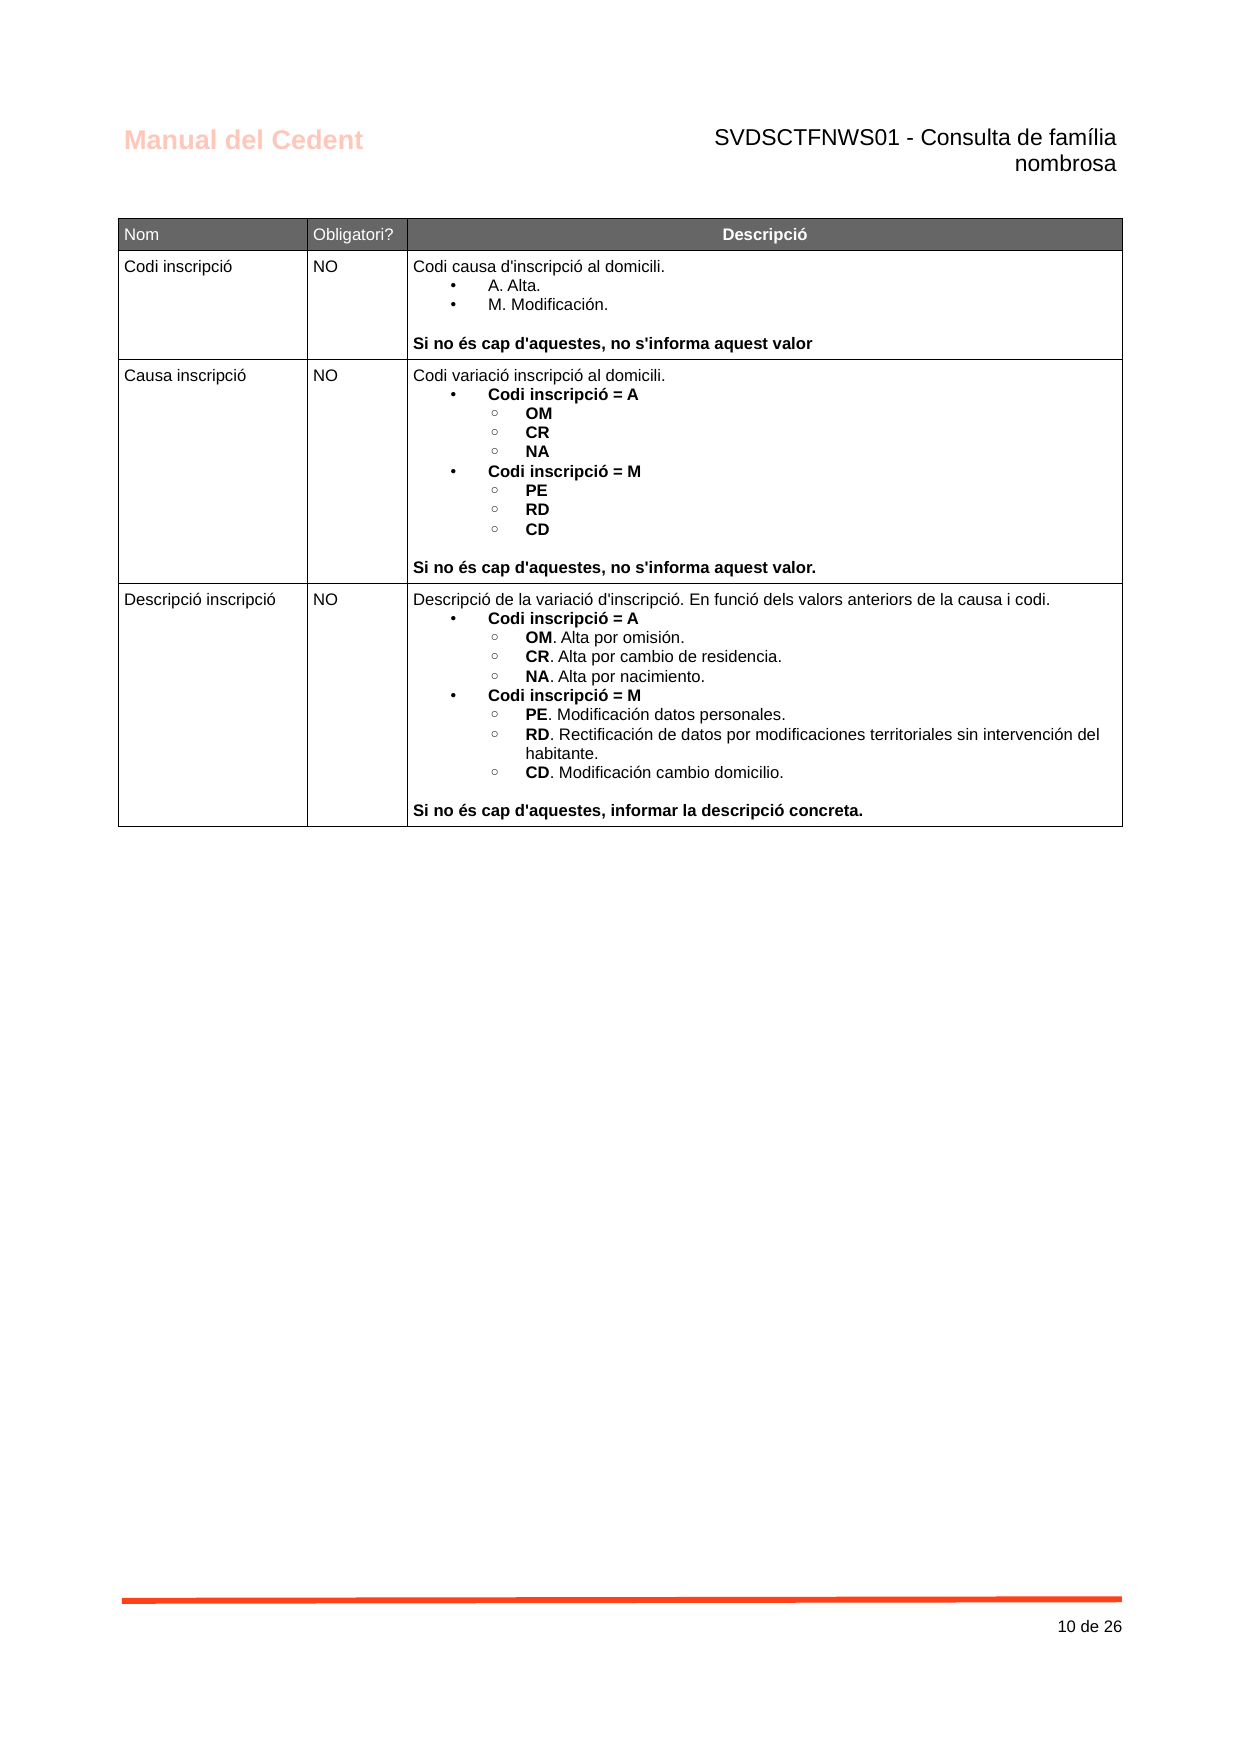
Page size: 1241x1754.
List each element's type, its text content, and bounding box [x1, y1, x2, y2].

table_header Nom [119, 219, 307, 250]
table_cell Codi causa d'inscripció al domicili. A. Alta. M. Modificación. Si no és cap d'aquestes, no s'informa aquest valor [408, 251, 1122, 358]
table_cell NO [308, 360, 407, 583]
table_cell Descripció inscripció [119, 584, 307, 826]
table_cell Codi variació inscripció al domicili. Codi inscripció = A OM CR NA Codi inscripció = M PE RD CD Si no és cap d'aquestes, no s'informa aquest valor. [408, 360, 1122, 583]
table_cell Causa inscripció [119, 360, 307, 583]
table_cell Descripció de la variació d'inscripció. En funció dels valors anteriors de la causa i codi. Codi inscripció = A OM. Alta por omisión. CR. Alta por cambio de residencia. NA. Alta por nacimiento. Codi inscripció = M PE. Modificación datos personales. RD. Rectificación de datos por modificaciones territoriales sin intervención del habitante. CD. Modificación cambio domicilio. Si no és cap d'aquestes, informar la descripció concreta. [408, 584, 1122, 826]
table_cell Codi inscripció [119, 251, 307, 358]
table_cell NO [308, 251, 407, 358]
table_header Obligatori? [308, 219, 407, 250]
table_header Descripció [408, 219, 1122, 250]
table_cell NO [308, 584, 407, 826]
